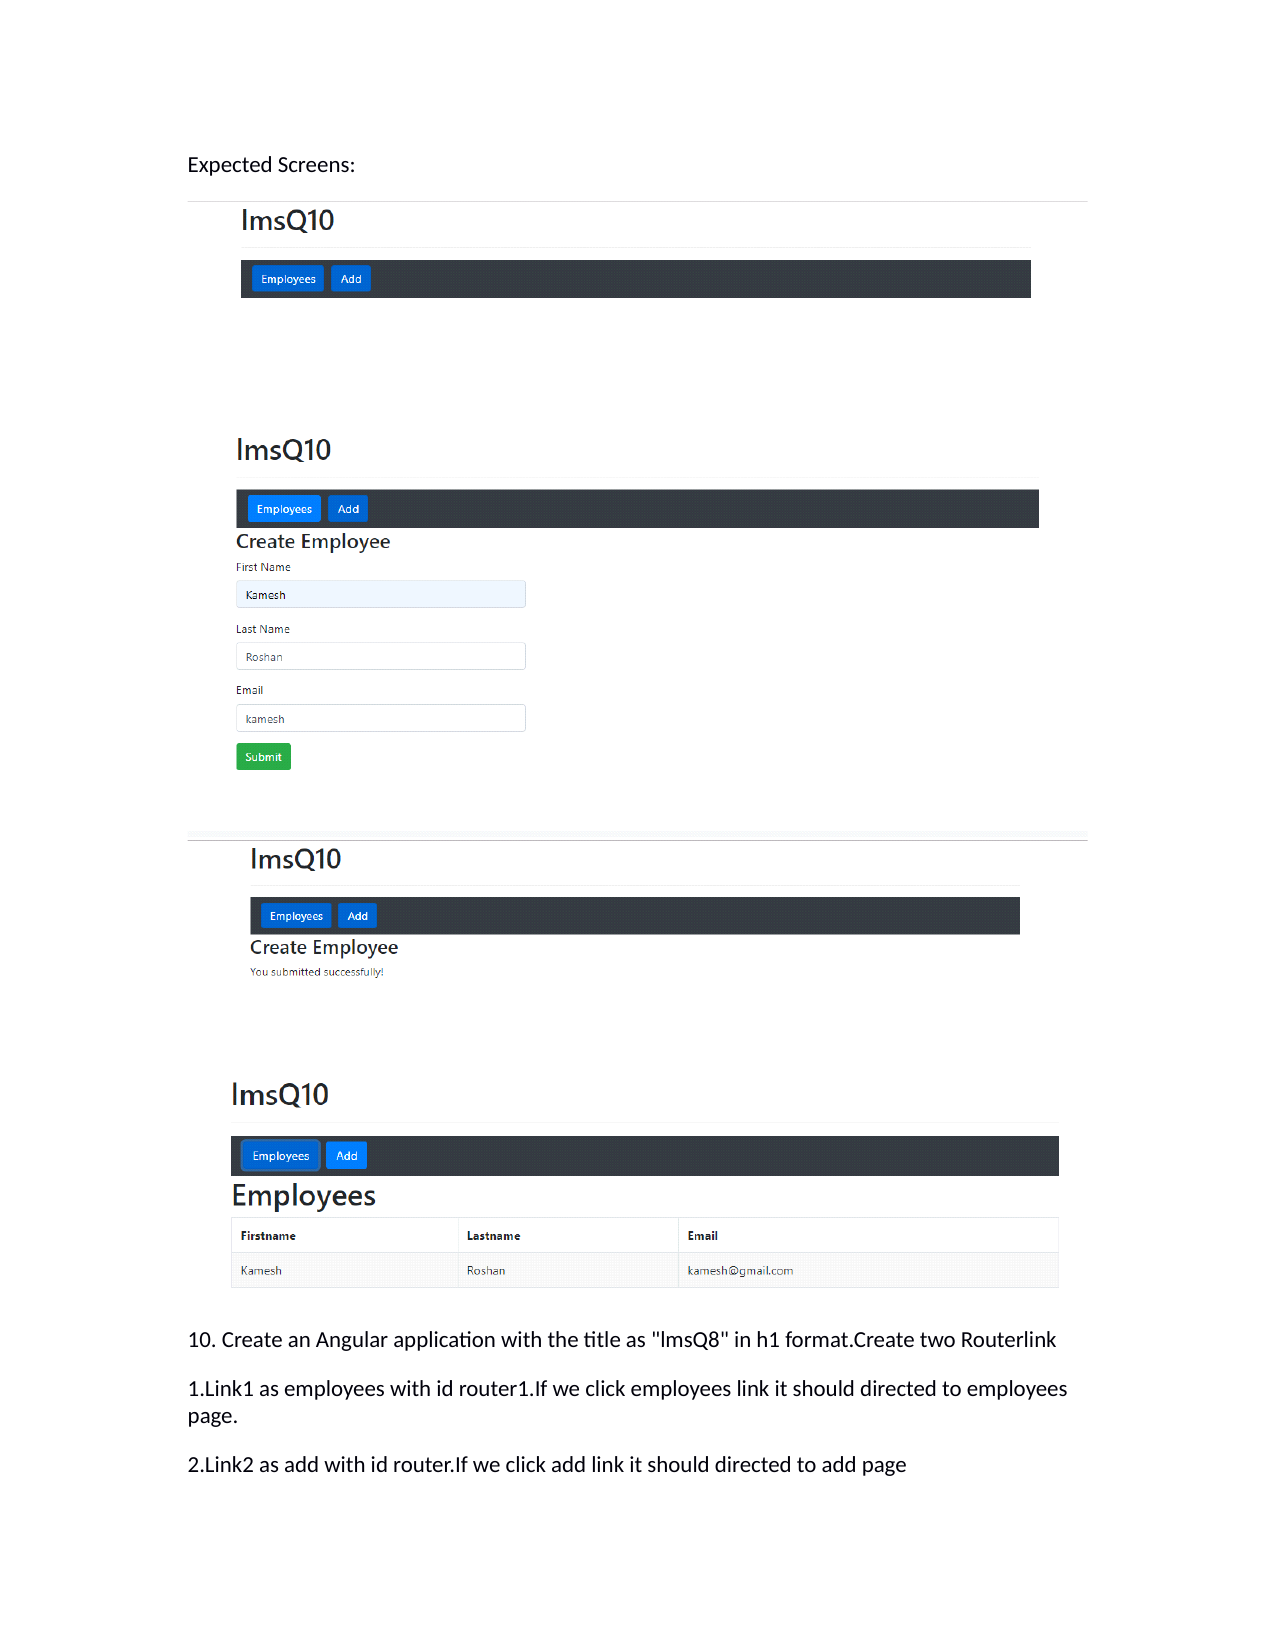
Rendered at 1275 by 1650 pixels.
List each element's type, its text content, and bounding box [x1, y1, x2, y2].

text 10. Create an Angular application with the title as "lmsQ8" in h1 format.Create two Routerlink [187, 1325, 1087, 1353]
text 1.Link1 as employees with id router1.If we click employees link it should directed to employees page. [187, 1374, 1087, 1430]
text 2.Link2 as add with id router.If we click add link it should directed to add page [187, 1451, 1087, 1478]
text Expected Screens: [187, 150, 1087, 178]
